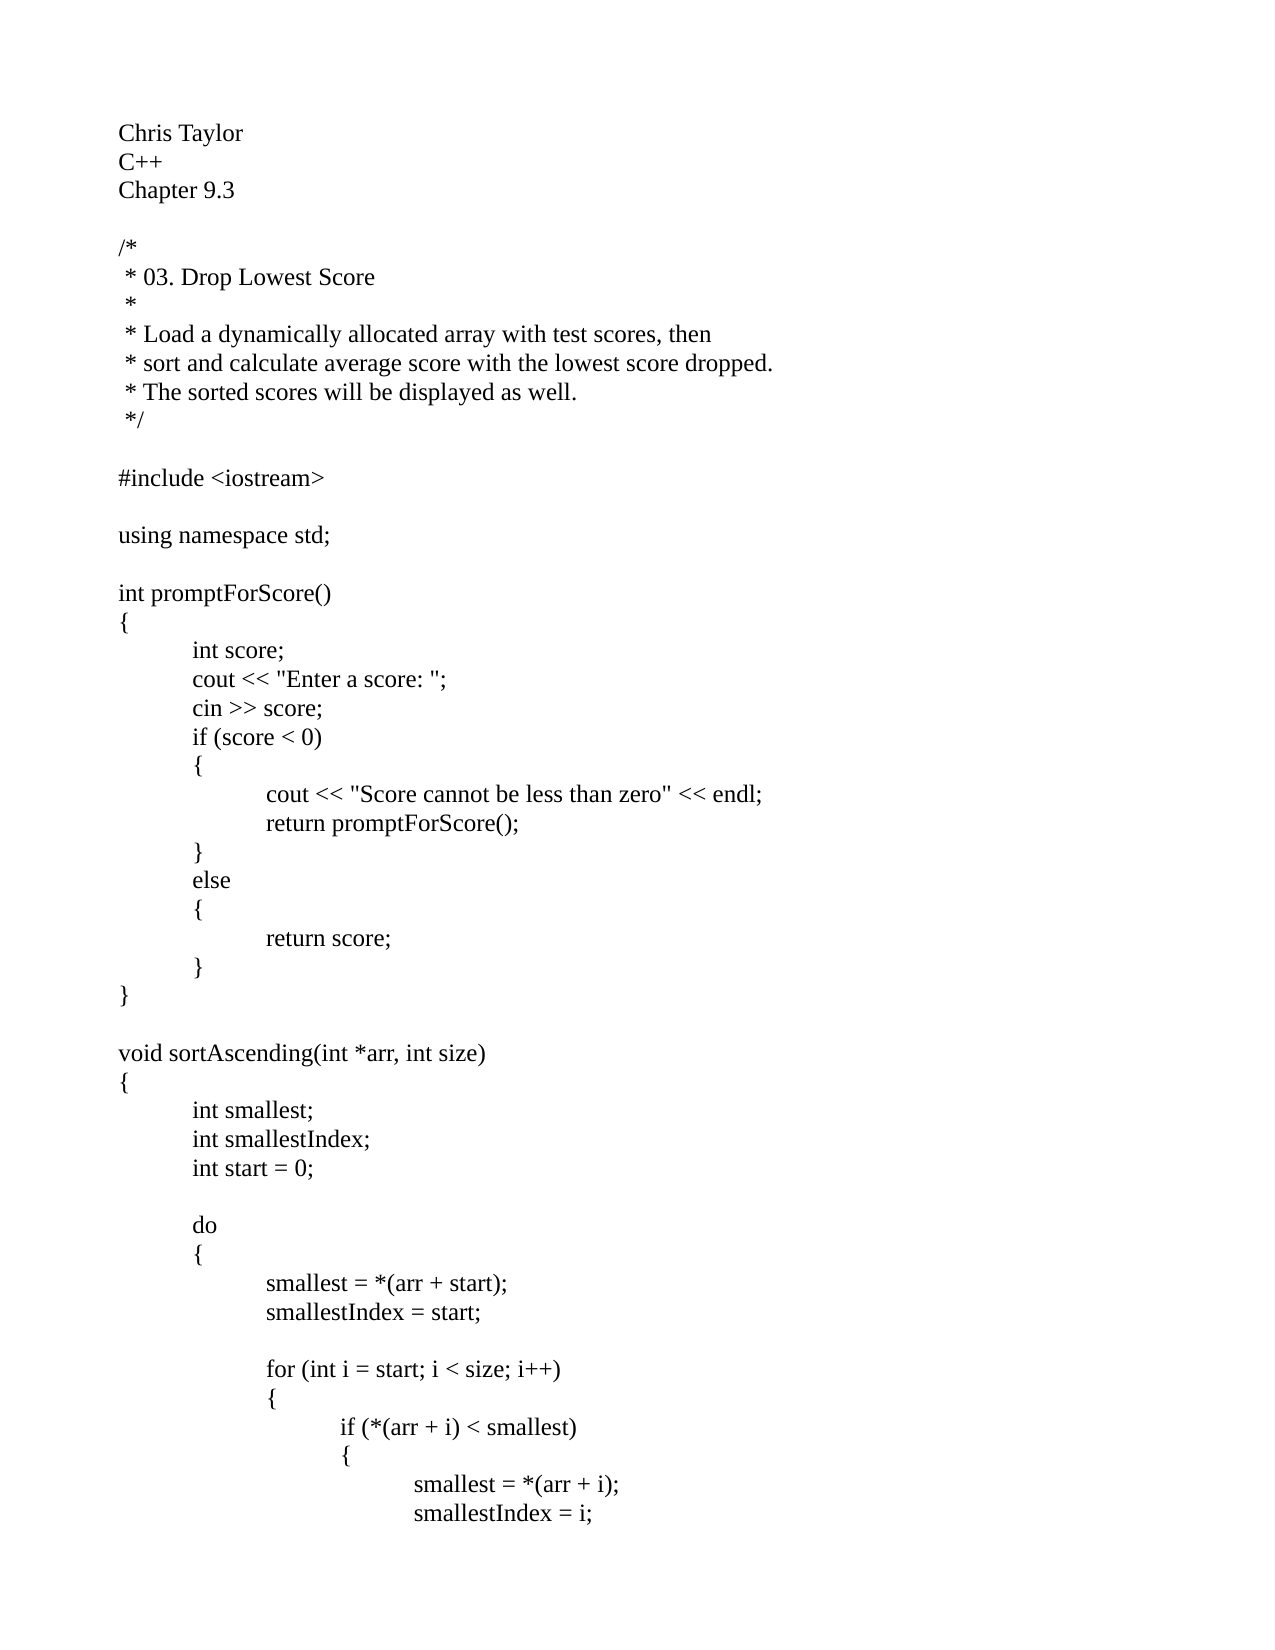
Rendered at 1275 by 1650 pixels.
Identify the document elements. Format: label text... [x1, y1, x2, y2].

text { [118, 894, 1157, 923]
text do [118, 1211, 1157, 1239]
text return promptForScore(); [118, 808, 1157, 837]
text { [118, 1239, 1157, 1268]
text int start = 0; [118, 1153, 1157, 1182]
text } [118, 837, 1157, 866]
text * Load a dynamically allocated array with test scores, then [118, 319, 1157, 348]
text } [118, 952, 1157, 981]
text int smallest; [118, 1096, 1157, 1124]
text void sortAscending(int *arr, int size) [118, 1038, 1157, 1067]
text for (int i = start; i < size; i++) [118, 1354, 1157, 1383]
text int score; [118, 636, 1157, 664]
text smallestIndex = start; [118, 1297, 1157, 1326]
text return score; [118, 923, 1157, 952]
text Chapter 9.3 [118, 176, 1157, 204]
text #include <iostream> [118, 463, 1157, 492]
text { [118, 1067, 1157, 1096]
text smallest = *(arr + i); [118, 1469, 1157, 1498]
text cin >> score; [118, 693, 1157, 722]
text */ [118, 406, 1157, 434]
text using namespace std; [118, 521, 1157, 549]
text smallest = *(arr + start); [118, 1268, 1157, 1297]
text * sort and calculate average score with the lowest score dropped. [118, 348, 1157, 377]
text * [118, 291, 1157, 319]
text int smallestIndex; [118, 1124, 1157, 1153]
text * 03. Drop Lowest Score [118, 262, 1157, 291]
text if (score < 0) [118, 722, 1157, 751]
text cout << "Score cannot be less than zero" << endl; [118, 779, 1157, 808]
text { [118, 1383, 1157, 1412]
text else [118, 866, 1157, 894]
text { [118, 751, 1157, 779]
text Chris Taylor [118, 118, 1157, 147]
text cout << "Enter a score: "; [118, 664, 1157, 693]
text /* [118, 233, 1157, 262]
text * The sorted scores will be displayed as well. [118, 377, 1157, 406]
text } [118, 981, 1157, 1009]
text smallestIndex = i; [118, 1498, 1157, 1527]
text if (*(arr + i) < smallest) [118, 1412, 1157, 1441]
text { [118, 1441, 1157, 1469]
text int promptForScore() [118, 578, 1157, 607]
text { [118, 607, 1157, 636]
text C++ [118, 147, 1157, 176]
